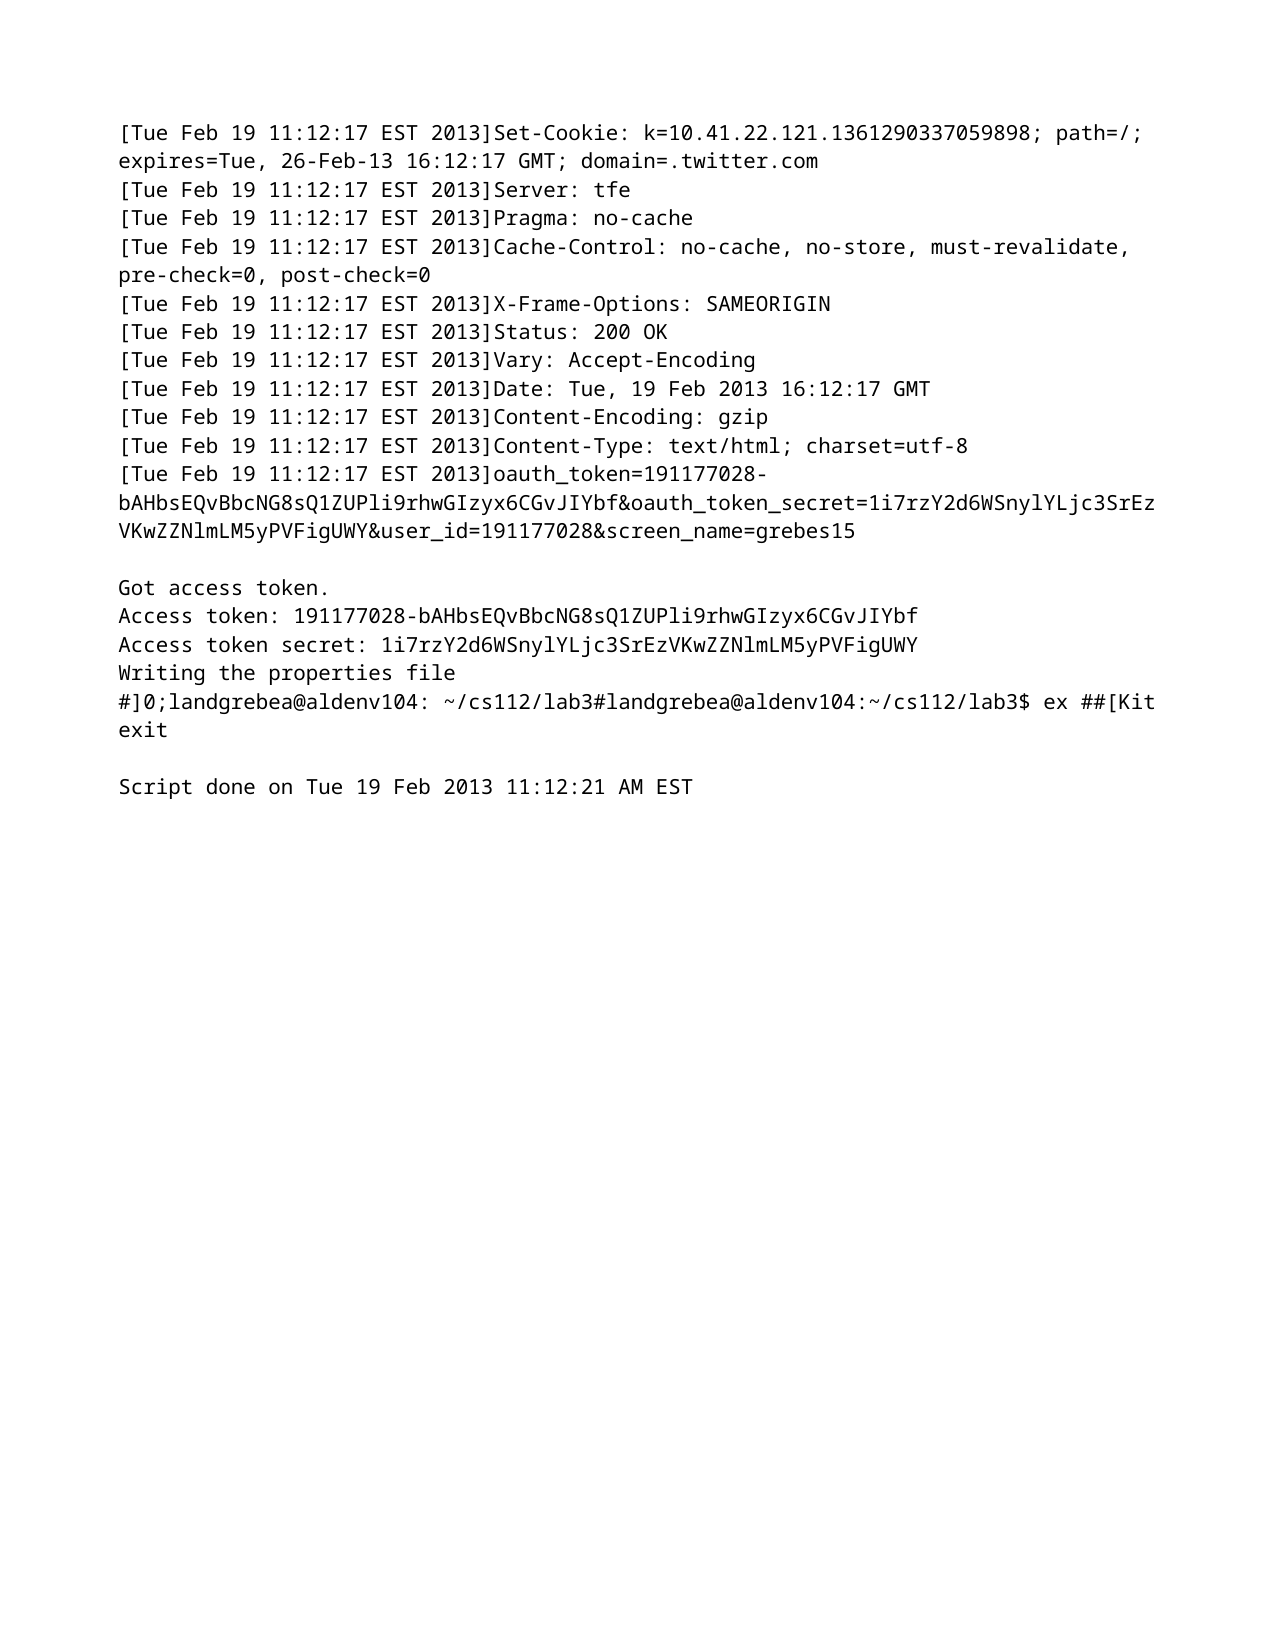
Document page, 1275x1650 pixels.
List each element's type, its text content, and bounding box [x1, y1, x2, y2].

text [Tue Feb 19 11:12:17 EST 2013]Cache-Control: no-cache, no-store, must-revalidate, pre-check=0, post-check=0 [118, 232, 1157, 289]
text Writing the properties file [118, 658, 1157, 687]
text Script done on Tue 19 Feb 2013 11:12:21 AM EST [118, 744, 1157, 801]
text [Tue Feb 19 11:12:17 EST 2013]Server: tfe [118, 175, 1157, 203]
text [Tue Feb 19 11:12:17 EST 2013]Content-Encoding: gzip [118, 402, 1157, 431]
text exit [118, 715, 1157, 744]
text #]0;landgrebea@aldenv104: ~/cs112/lab3#landgrebea@aldenv104:~/cs112/lab3$ ex ##[Kit [118, 687, 1157, 715]
text [Tue Feb 19 11:12:17 EST 2013]Pragma: no-cache [118, 203, 1157, 232]
text Got access token. [118, 573, 1157, 602]
text [Tue Feb 19 11:12:17 EST 2013]Status: 200 OK [118, 317, 1157, 346]
text [Tue Feb 19 11:12:17 EST 2013]Content-Type: text/html; charset=utf-8 [118, 431, 1157, 459]
text [Tue Feb 19 11:12:17 EST 2013]Vary: Accept-Encoding [118, 346, 1157, 374]
text [Tue Feb 19 11:12:17 EST 2013]X-Frame-Options: SAMEORIGIN [118, 289, 1157, 317]
text [Tue Feb 19 11:12:17 EST 2013]Date: Tue, 19 Feb 2013 16:12:17 GMT [118, 374, 1157, 402]
text Access token secret: 1i7rzY2d6WSnylYLjc3SrEzVKwZZNlmLM5yPVFigUWY [118, 630, 1157, 658]
text [Tue Feb 19 11:12:17 EST 2013]Set-Cookie: k=10.41.22.121.1361290337059898; path=/; expires=Tue, 26-Feb-13 16:12:17 GMT; domain=.twitter.com [118, 118, 1157, 175]
text Access token: 191177028-bAHbsEQvBbcNG8sQ1ZUPli9rhwGIzyx6CGvJIYbf [118, 602, 1157, 630]
text [Tue Feb 19 11:12:17 EST 2013]oauth_token=191177028-bAHbsEQvBbcNG8sQ1ZUPli9rhwGIzyx6CGvJIYbf&oauth_token_secret=1i7rzY2d6WSnylYLjc3SrEzVKwZZNlmLM5yPVFigUWY&user_id=191177028&screen_name=grebes15 [118, 459, 1157, 545]
